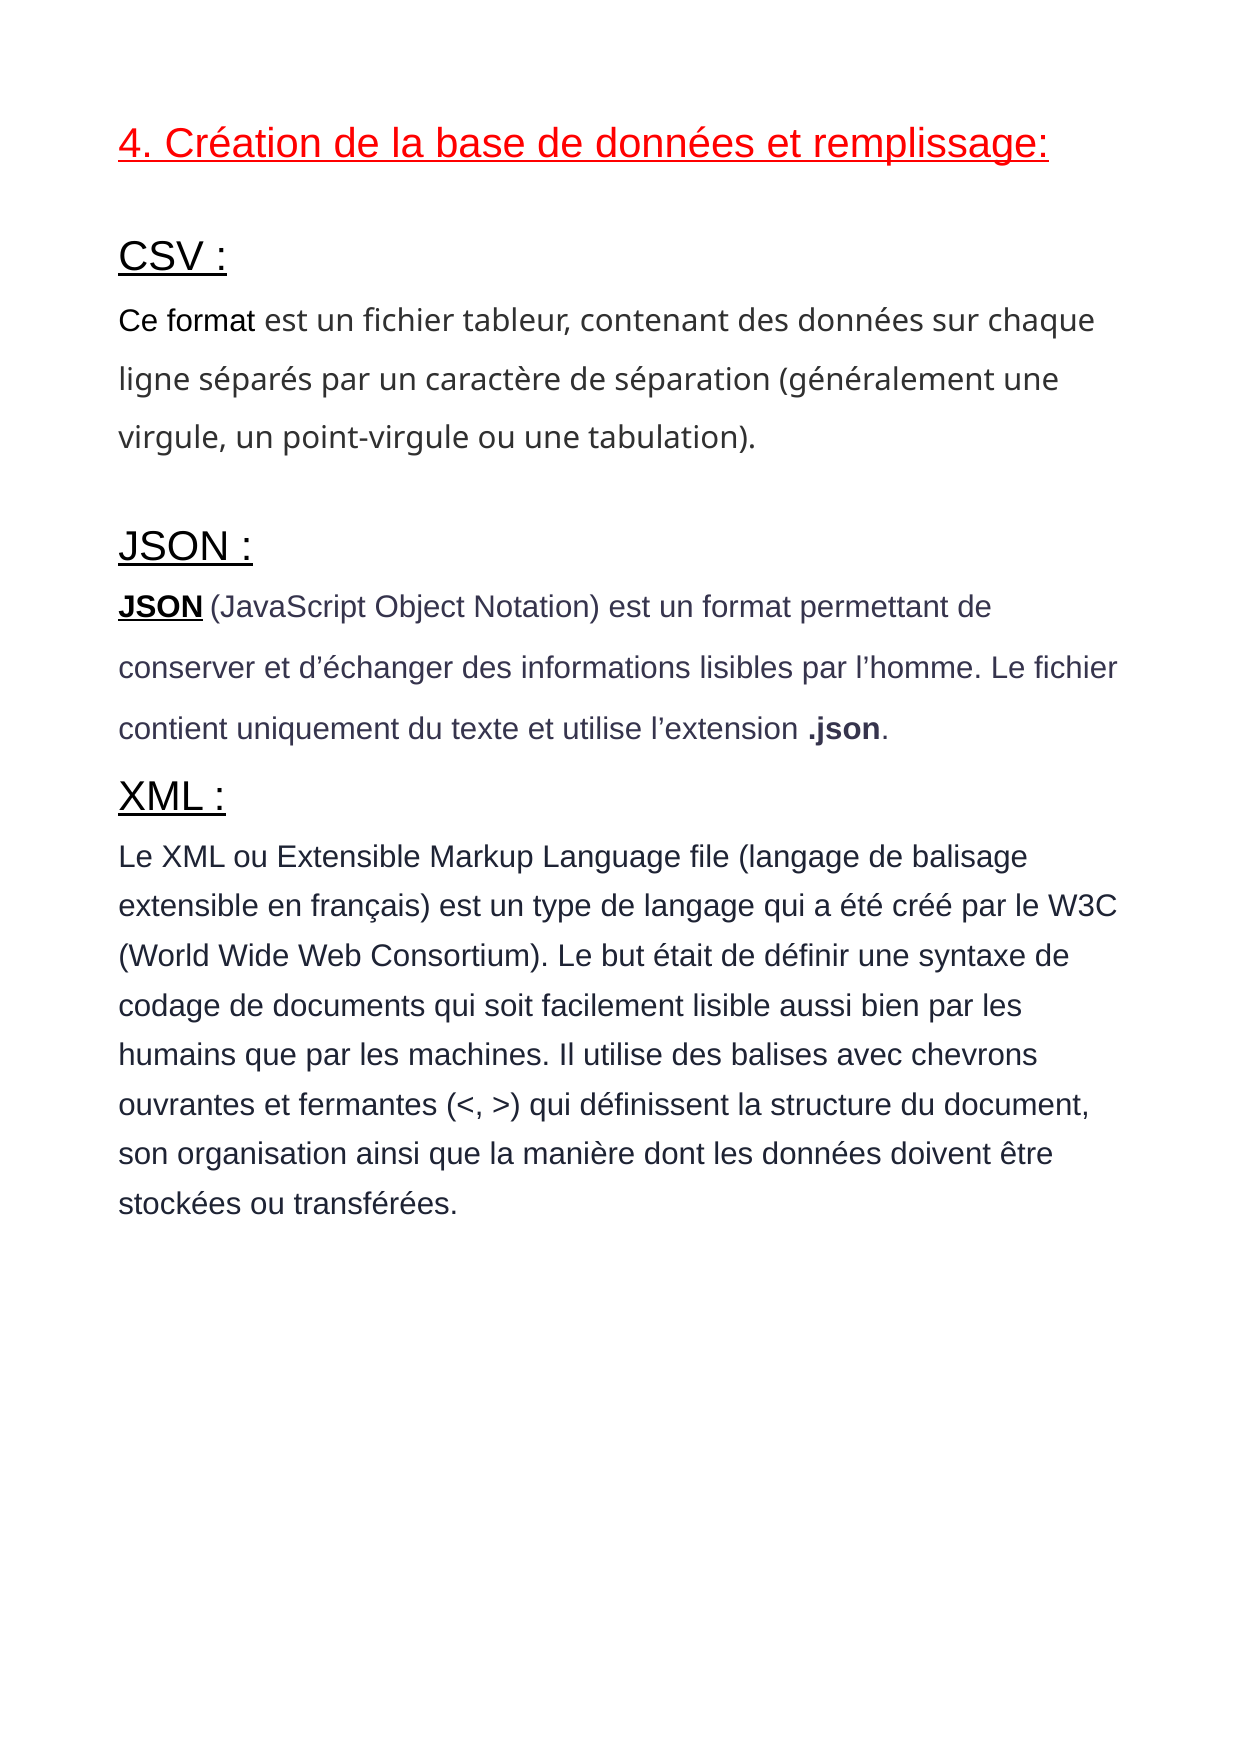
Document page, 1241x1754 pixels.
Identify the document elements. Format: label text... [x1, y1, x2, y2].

text XML : [118, 772, 1122, 820]
text CSV : [118, 232, 1122, 280]
text JSON : [118, 522, 1122, 569]
text JSON (JavaScript Object Notation) est un format permettant de conserver et d’échanger des informations lisibles par l’homme. Le fichier contient uniquement du texte et utilise l’extension .json. [118, 588, 1122, 746]
text Le XML ou Extensible Markup Language file (langage de balisage extensible en français) est un type de langage qui a été créé par le W3C (World Wide Web Consortium). Le but était de définir une syntaxe de codage de documents qui soit facilement lisible aussi bien par les humains que par les machines. Il utilise des balises avec chevrons ouvrantes et fermantes (<, >) qui définissent la structure du document, son organisation ainsi que la manière dont les données doivent être stockées ou transférées. [118, 838, 1122, 1221]
text 4. Création de la base de données et remplissage: [118, 118, 1122, 166]
text Ce format est un fichier tableur, contenant des données sur chaque ligne séparés par un caractère de séparation (généralement une virgule, un point-virgule ou une tabulation). [118, 298, 1122, 458]
